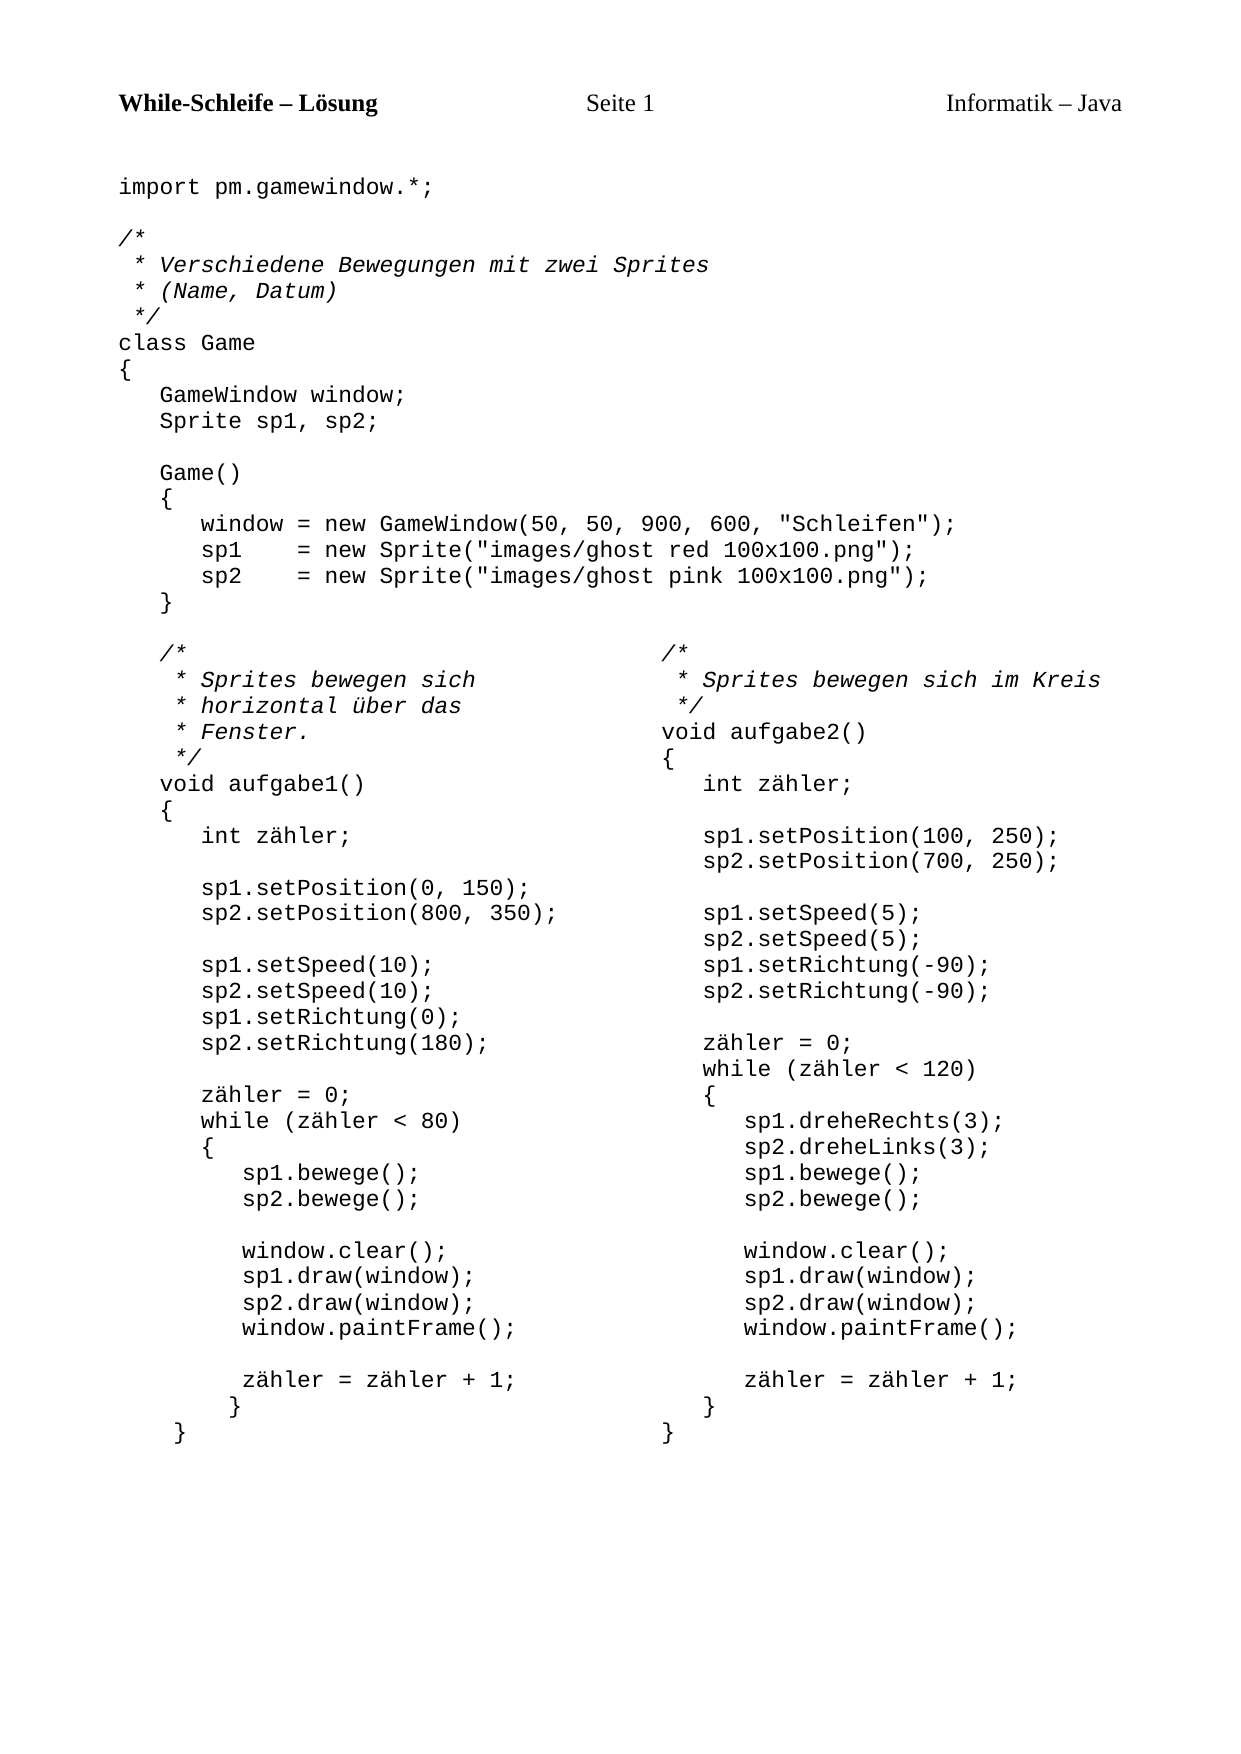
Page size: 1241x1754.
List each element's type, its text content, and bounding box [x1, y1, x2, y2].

text sp2 = new Sprite("images/ghost pink 100x100.png"); [118, 564, 1122, 591]
text import pm.gamewindow.*; [118, 176, 1122, 201]
text } [118, 591, 1122, 616]
text class Game [118, 331, 1122, 357]
text window = new GameWindow(50, 50, 900, 600, "Schleifen"); [118, 513, 1122, 539]
text Sprite sp1, sp2; [118, 409, 1122, 435]
text Game() [118, 461, 1122, 487]
text { [118, 357, 1122, 383]
text /* [118, 227, 1122, 253]
text * (Name, Datum) [118, 279, 1122, 305]
table_header /* * Sprites bewegen sich im Kreis */ void aufgabe2() { int zähler; sp1.setPosition(100, 250); sp2.setPosition(700, 250); sp1.setSpeed(5); sp2.setSpeed(5); sp1.setRichtung(-90); sp2.setRichtung(-90); zähler = 0; while (zähler < 120) { sp1.dreheRechts(3); sp2.dreheLinks(3); sp1.bewege(); sp2.bewege(); window.clear(); sp1.draw(window); sp2.draw(window); window.paintFrame(); zähler = zähler + 1; } } [620, 643, 1122, 1446]
text { [118, 487, 1122, 513]
text */ [118, 305, 1122, 331]
text sp1 = new Sprite("images/ghost red 100x100.png"); [118, 539, 1122, 564]
table_header /* * Sprites bewegen sich * horizontal über das * Fenster. */ void aufgabe1() { int zähler; sp1.setPosition(0, 150); sp2.setPosition(800, 350); sp1.setSpeed(10); sp2.setSpeed(10); sp1.setRichtung(0); sp2.setRichtung(180); zähler = 0; while (zähler < 80) { sp1.bewege(); sp2.bewege(); window.clear(); sp1.draw(window); sp2.draw(window); window.paintFrame(); zähler = zähler + 1; } } [118, 643, 620, 1446]
text GameWindow window; [118, 383, 1122, 409]
text * Verschiedene Bewegungen mit zwei Sprites [118, 253, 1122, 279]
